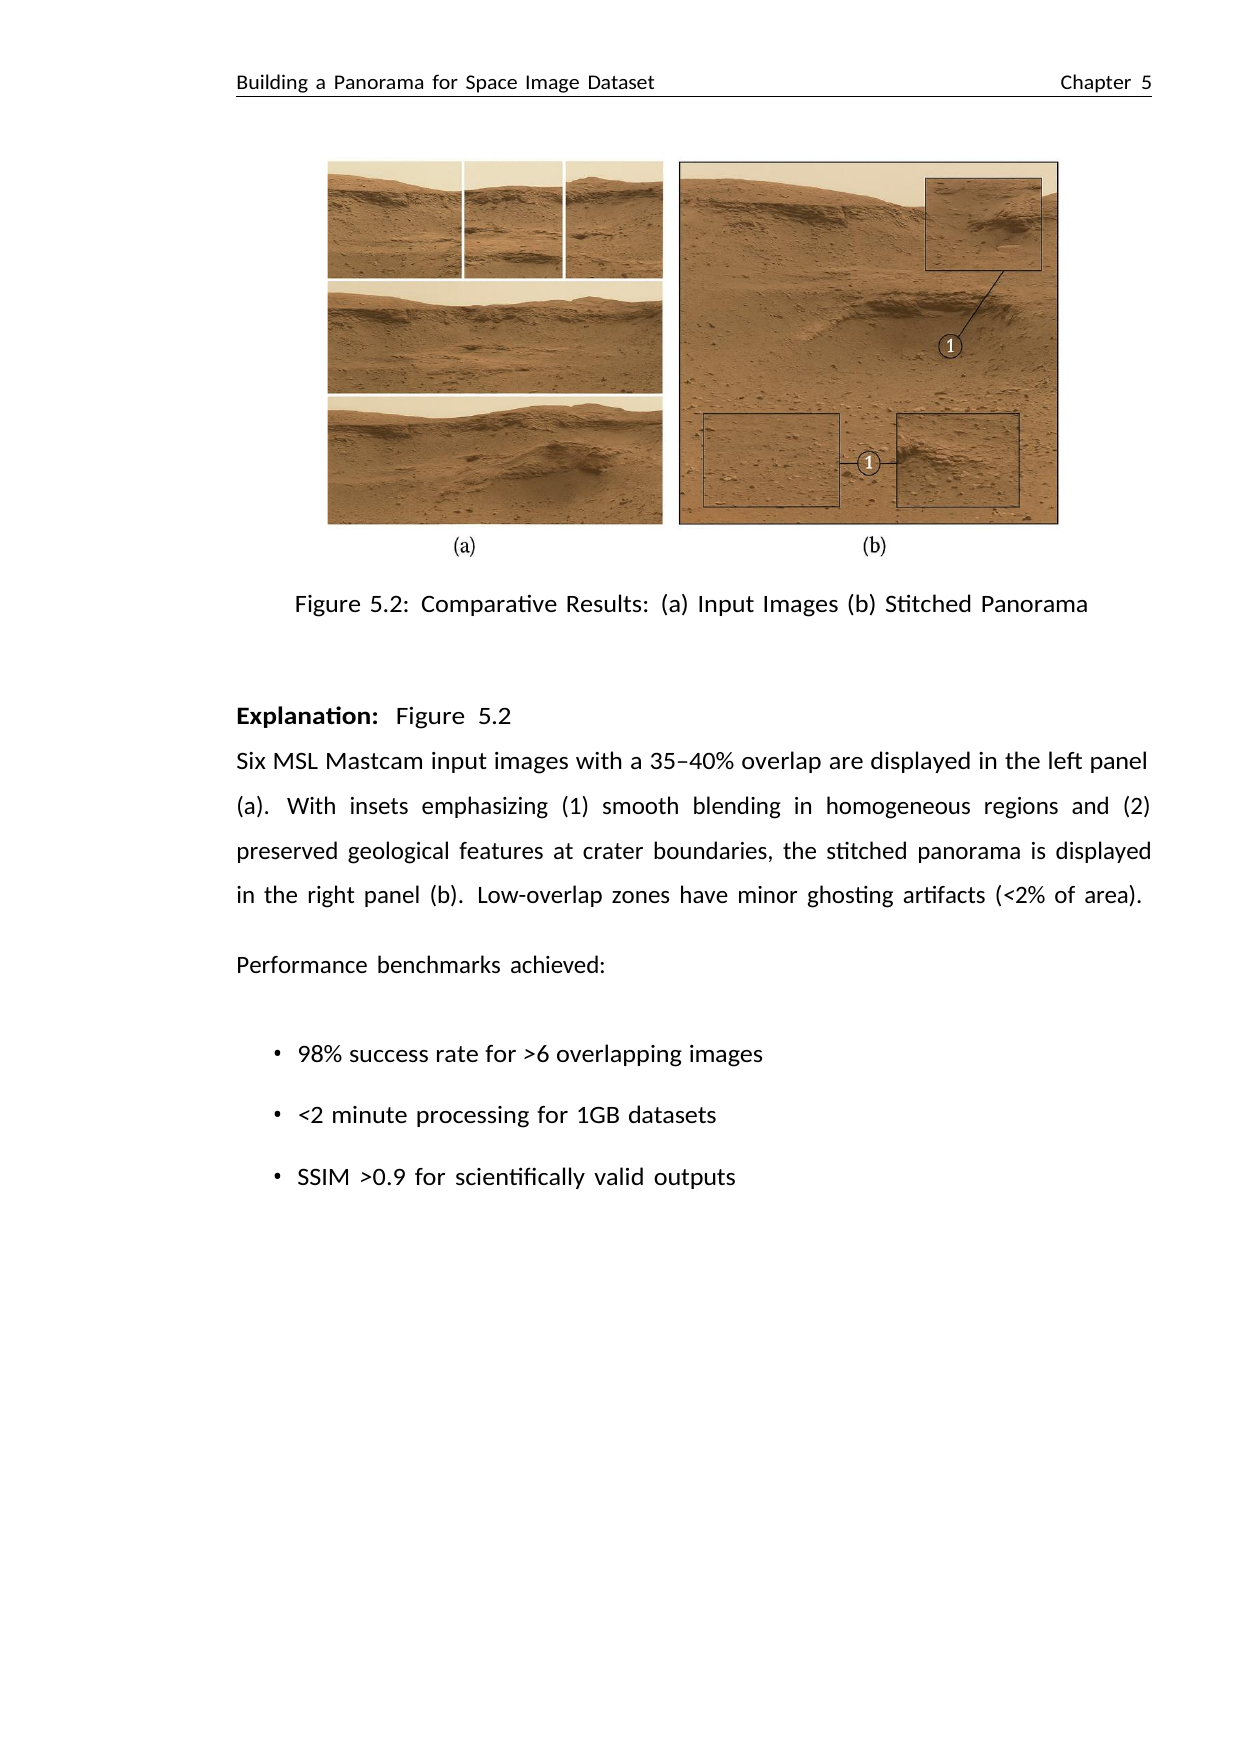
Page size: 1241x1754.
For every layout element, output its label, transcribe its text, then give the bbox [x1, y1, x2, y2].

text Performance benchmarks achieved: [236, 949, 1181, 979]
picture [327, 146, 1072, 566]
list SSIM >0.9 for scientifically valid outputs [273, 1158, 1181, 1193]
text (a). With insets emphasizing (1) smooth blending in homogeneous regions and (2) preserved geological features at crater boundaries, the stitched panorama is displayed in the right panel (b). Low-overlap zones have minor ghosting artifacts (<2% of area). [236, 790, 1152, 910]
text Explanation: Figure 5.2 [236, 700, 1181, 730]
list 98% success rate for >6 overlapping images [273, 1036, 1181, 1069]
text Six MSL Mastcam input images with a 35–40% overlap are displayed in the left panel [236, 745, 1181, 776]
text Figure 5.2: Comparative Results: (a) Input Images (b) Stitched Panorama [294, 588, 1181, 618]
list <2 minute processing for 1GB datasets [273, 1097, 1181, 1131]
